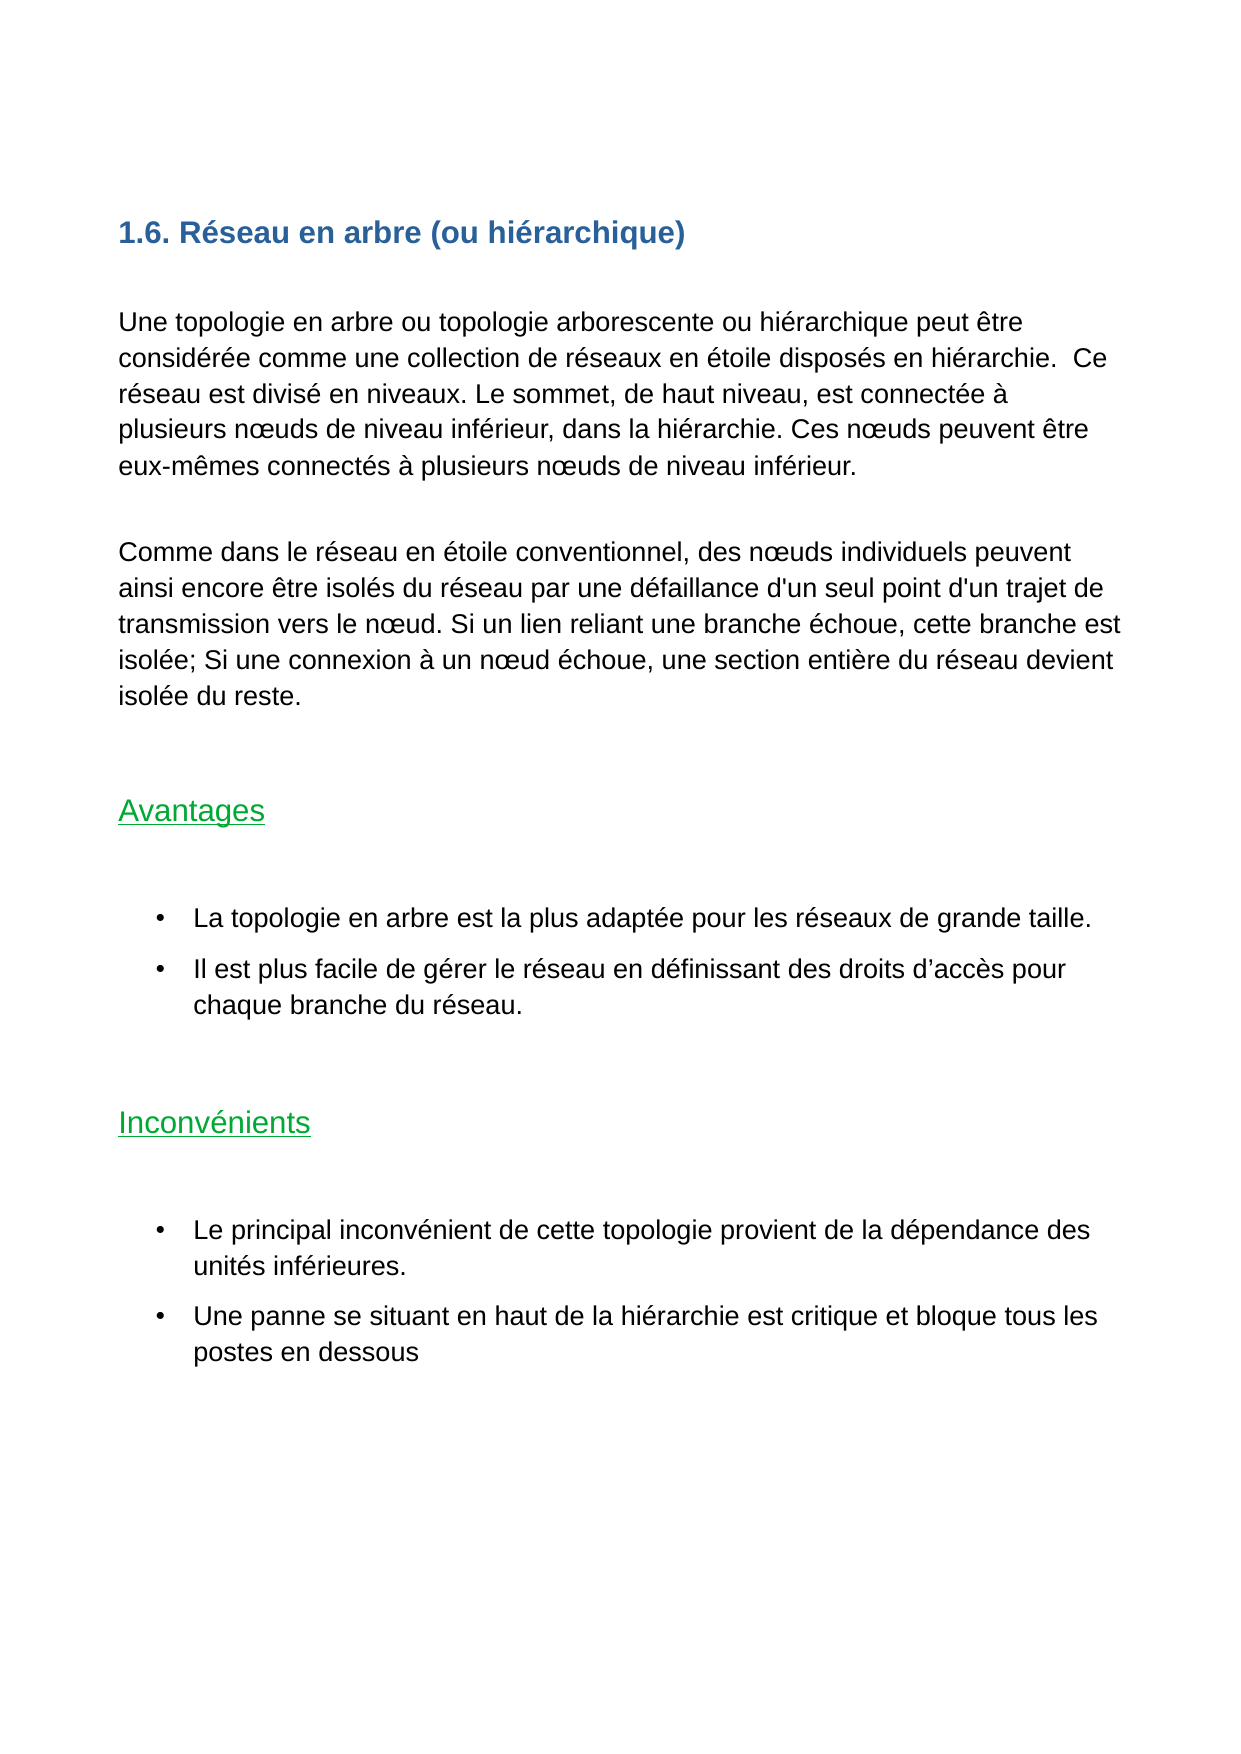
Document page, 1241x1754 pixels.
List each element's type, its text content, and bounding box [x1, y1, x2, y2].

subtitle Avantages [118, 792, 1122, 828]
text Comme dans le réseau en étoile conventionnel, des nœuds individuels peuvent ainsi encore être isolés du réseau par une défaillance d'un seul point d'un trajet de transmission vers le nœud. Si un lien reliant une branche échoue, cette branche est isolée; Si une connexion à un nœud échoue, une section entière du réseau devient isolée du reste. [118, 500, 1122, 711]
text 1.6. Réseau en arbre (ou hiérarchique) [118, 214, 1122, 250]
text Une topologie en arbre ou topologie arborescente ou hiérarchique peut être considérée comme une collection de réseaux en étoile disposés en hiérarchie. Ce réseau est divisé en niveaux. Le sommet, de haut niveau, est connectée à plusieurs nœuds de niveau inférieur, dans la hiérarchie. Ces nœuds peuvent être eux-mêmes connectés à plusieurs nœuds de niveau inférieur. [118, 270, 1122, 481]
list Une panne se situant en haut de la hiérarchie est critique et bloque tous les postes en dessous [156, 1300, 1122, 1368]
list Il est plus facile de gérer le réseau en définissant des droits d’accès pour chaque branche du réseau. [156, 953, 1122, 1020]
list Le principal inconvénient de cette topologie provient de la dépendance des unités inférieures. [156, 1214, 1122, 1281]
subtitle Inconvénients [118, 1104, 1122, 1140]
list La topologie en arbre est la plus adaptée pour les réseaux de grande taille. [156, 902, 1122, 933]
